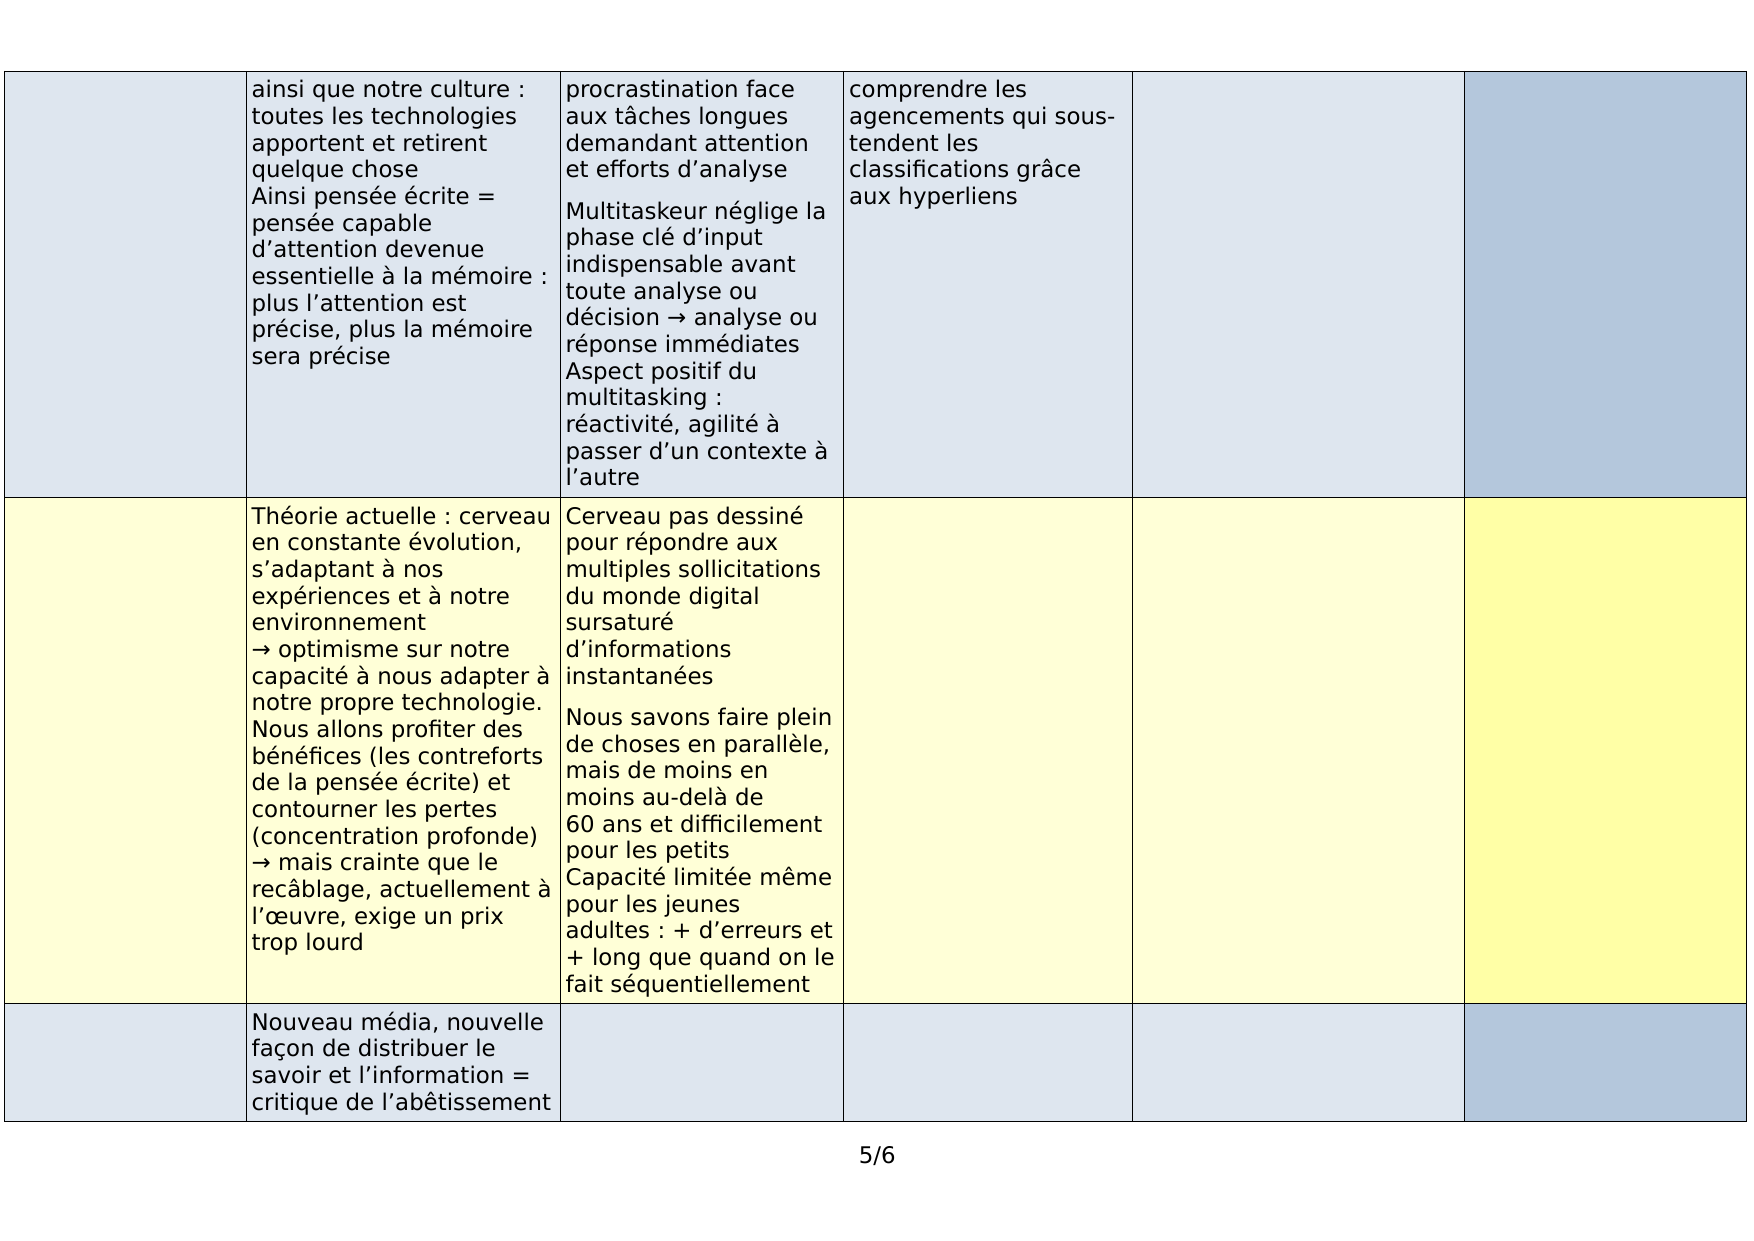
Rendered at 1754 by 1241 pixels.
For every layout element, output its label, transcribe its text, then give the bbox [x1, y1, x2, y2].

table_cell [1133, 498, 1464, 1003]
table_cell [5, 1004, 246, 1121]
table_cell [1133, 1004, 1464, 1121]
table_cell [844, 498, 1132, 1003]
table_cell [1133, 72, 1464, 497]
table_cell [1465, 498, 1746, 1003]
table_cell Théorie actuelle : cerveau en constante évolution, s’adaptant à nos expériences et à notre environnement → optimisme sur notre capacité à nous adapter à notre propre technologie. Nous allons profiter des bénéfices (les contreforts de la pensée écrite) et contourner les pertes (concentration profonde) → mais crainte que le recâblage, actuellement à l’œuvre, exige un prix trop lourd [247, 498, 560, 1003]
table_cell [5, 498, 246, 1003]
table_cell [5, 72, 246, 497]
table_cell [844, 1004, 1132, 1121]
table_cell Nouveau média, nouvelle façon de distribuer le savoir et l’information = critique de l’abêtissement [247, 1004, 560, 1121]
table_cell [1465, 72, 1746, 497]
table_cell [561, 1004, 843, 1121]
table_cell procrastination face aux tâches longues demandant attention et efforts d’analyse Multitaskeur néglige la phase clé d’input indispensable avant toute analyse ou décision → analyse ou réponse immédiates Aspect positif du multitasking : réactivité, agilité à passer d’un contexte à l’autre [561, 72, 843, 497]
table_cell ainsi que notre culture : toutes les technologies apportent et retirent quelque chose Ainsi pensée écrite = pensée capable d’attention devenue essentielle à la mémoire : plus l’attention est précise, plus la mémoire sera précise [247, 72, 560, 497]
table_cell Cerveau pas dessiné pour répondre aux multiples sollicitations du monde digital sursaturé d’informations instantanées Nous savons faire plein de choses en parallèle, mais de moins en moins au-delà de 60 ans et difficilement pour les petits Capacité limitée même pour les jeunes adultes : + d’erreurs et + long que quand on le fait séquentiellement [561, 498, 843, 1003]
table_cell comprendre les agencements qui sous-tendent les classifications grâce aux hyperliens [844, 72, 1132, 497]
table_cell [1465, 1004, 1746, 1121]
